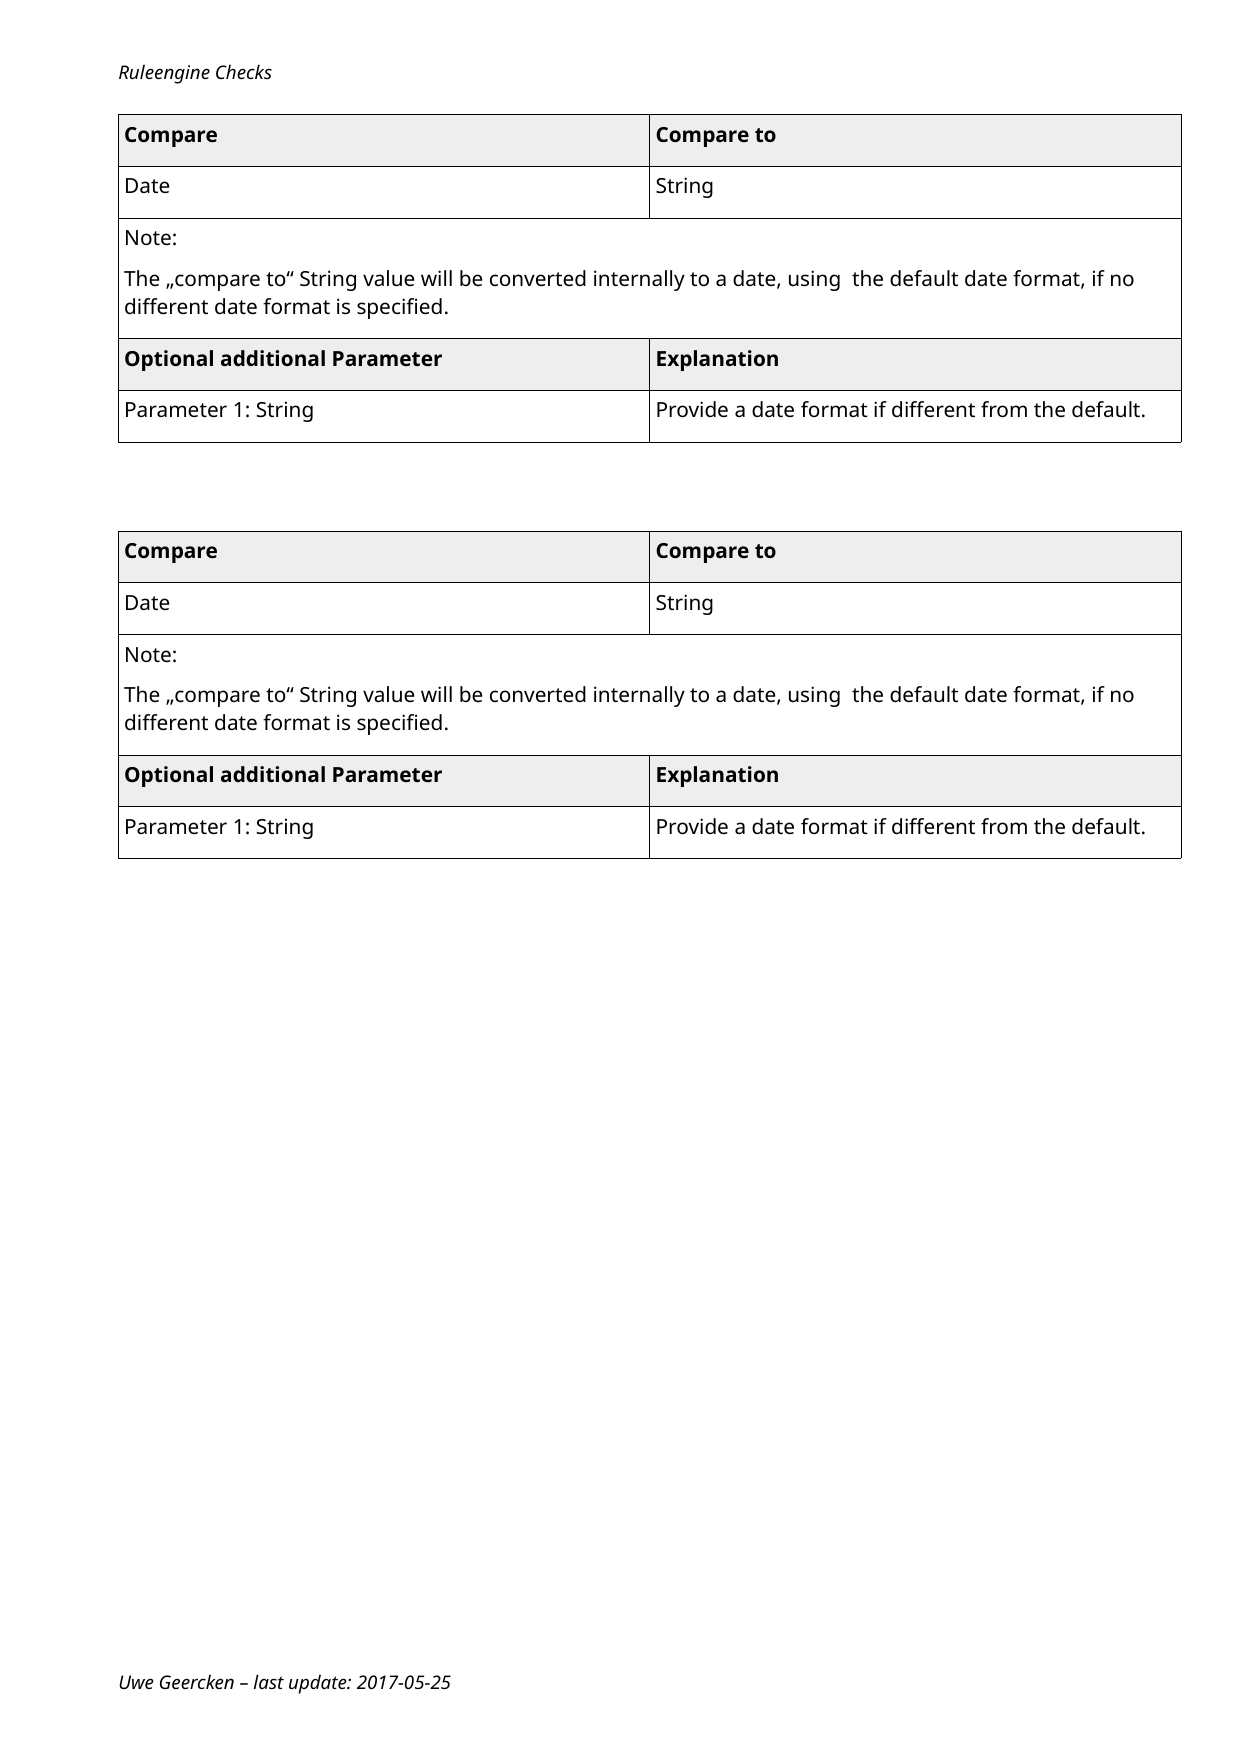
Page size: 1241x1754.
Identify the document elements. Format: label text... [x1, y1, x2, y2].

table_cell String [650, 583, 1181, 634]
table_cell Note: The „compare to“ String value will be converted internally to a date, using the default date format, if no different date format is specified. [119, 219, 1181, 338]
table_cell Explanation [650, 756, 1181, 806]
table_header Compare [119, 532, 649, 582]
table_cell Date [119, 583, 649, 634]
table_cell Parameter 1: String [119, 391, 649, 442]
table_cell Date [119, 167, 649, 218]
table_cell Optional additional Parameter [119, 339, 649, 390]
table_header Compare to [650, 532, 1181, 582]
table_cell Optional additional Parameter [119, 756, 649, 806]
table_header Compare to [650, 115, 1181, 166]
table_cell Provide a date format if different from the default. [650, 391, 1181, 442]
table_cell Note: The „compare to“ String value will be converted internally to a date, using the default date format, if no different date format is specified. [119, 635, 1181, 754]
table_cell String [650, 167, 1181, 218]
table_header Compare [119, 115, 649, 166]
table_cell Parameter 1: String [119, 807, 649, 858]
table_cell Provide a date format if different from the default. [650, 807, 1181, 858]
table_cell Explanation [650, 339, 1181, 390]
